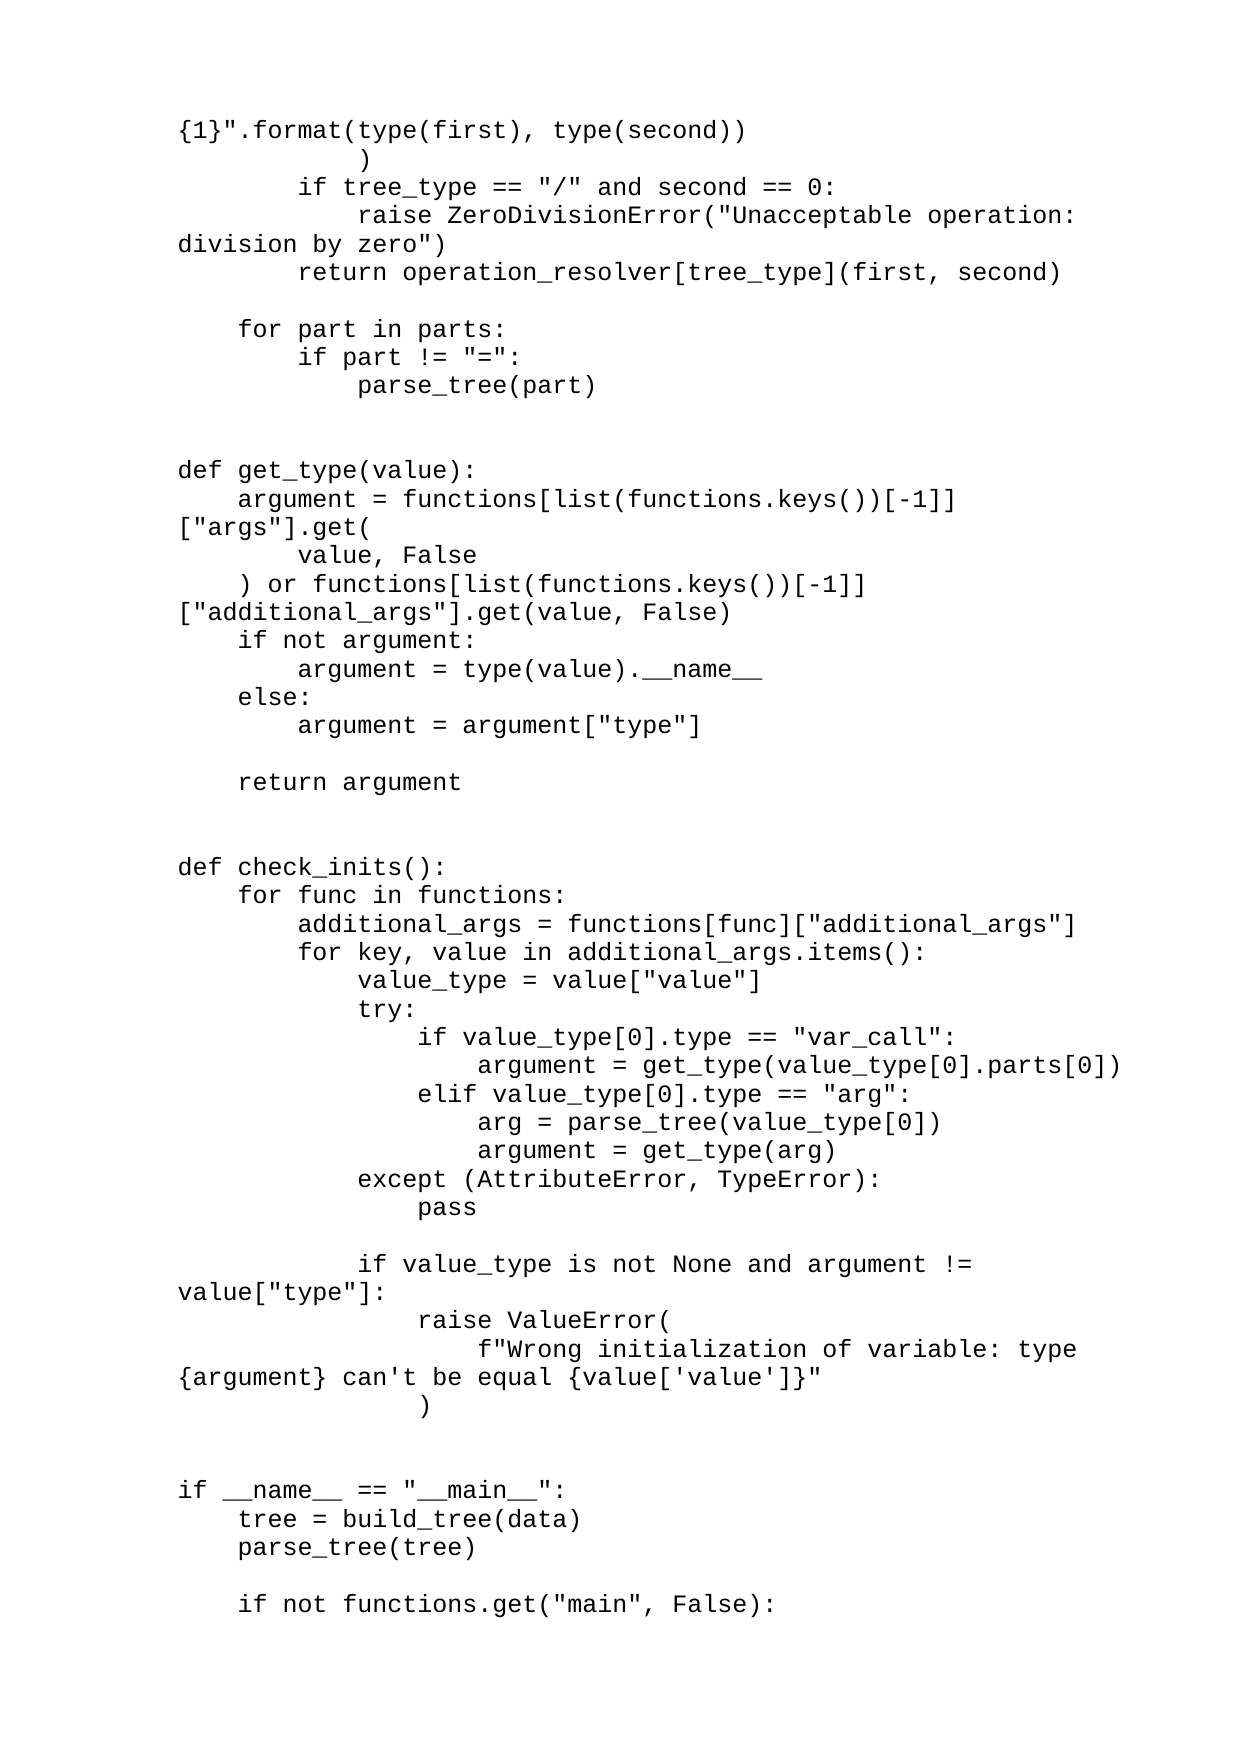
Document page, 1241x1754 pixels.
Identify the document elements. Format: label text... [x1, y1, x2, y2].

text {1}".format(type(first), type(second)) ) if tree_type == "/" and second == 0: raise ZeroDivisionError("Unacceptable operation: division by zero") return operation_resolver[tree_type](first, second) for part in parts: if part != "=": parse_tree(part) def get_type(value): argument = functions[list(functions.keys())[-1]]["args"].get( value, False ) or functions[list(functions.keys())[-1]]["additional_args"].get(value, False) if not argument: argument = type(value).__name__ else: argument = argument["type"] return argument def check_inits(): for func in functions: additional_args = functions[func]["additional_args"] for key, value in additional_args.items(): value_type = value["value"] try: if value_type[0].type == "var_call": argument = get_type(value_type[0].parts[0]) elif value_type[0].type == "arg": arg = parse_tree(value_type[0]) argument = get_type(arg) except (AttributeError, TypeError): pass if value_type is not None and argument != value["type"]: raise ValueError( f"Wrong initialization of variable: type {argument} can't be equal {value['value']}" ) if __name__ == "__main__": tree = build_tree(data) parse_tree(tree) if not functions.get("main", False): [177, 118, 1152, 1620]
